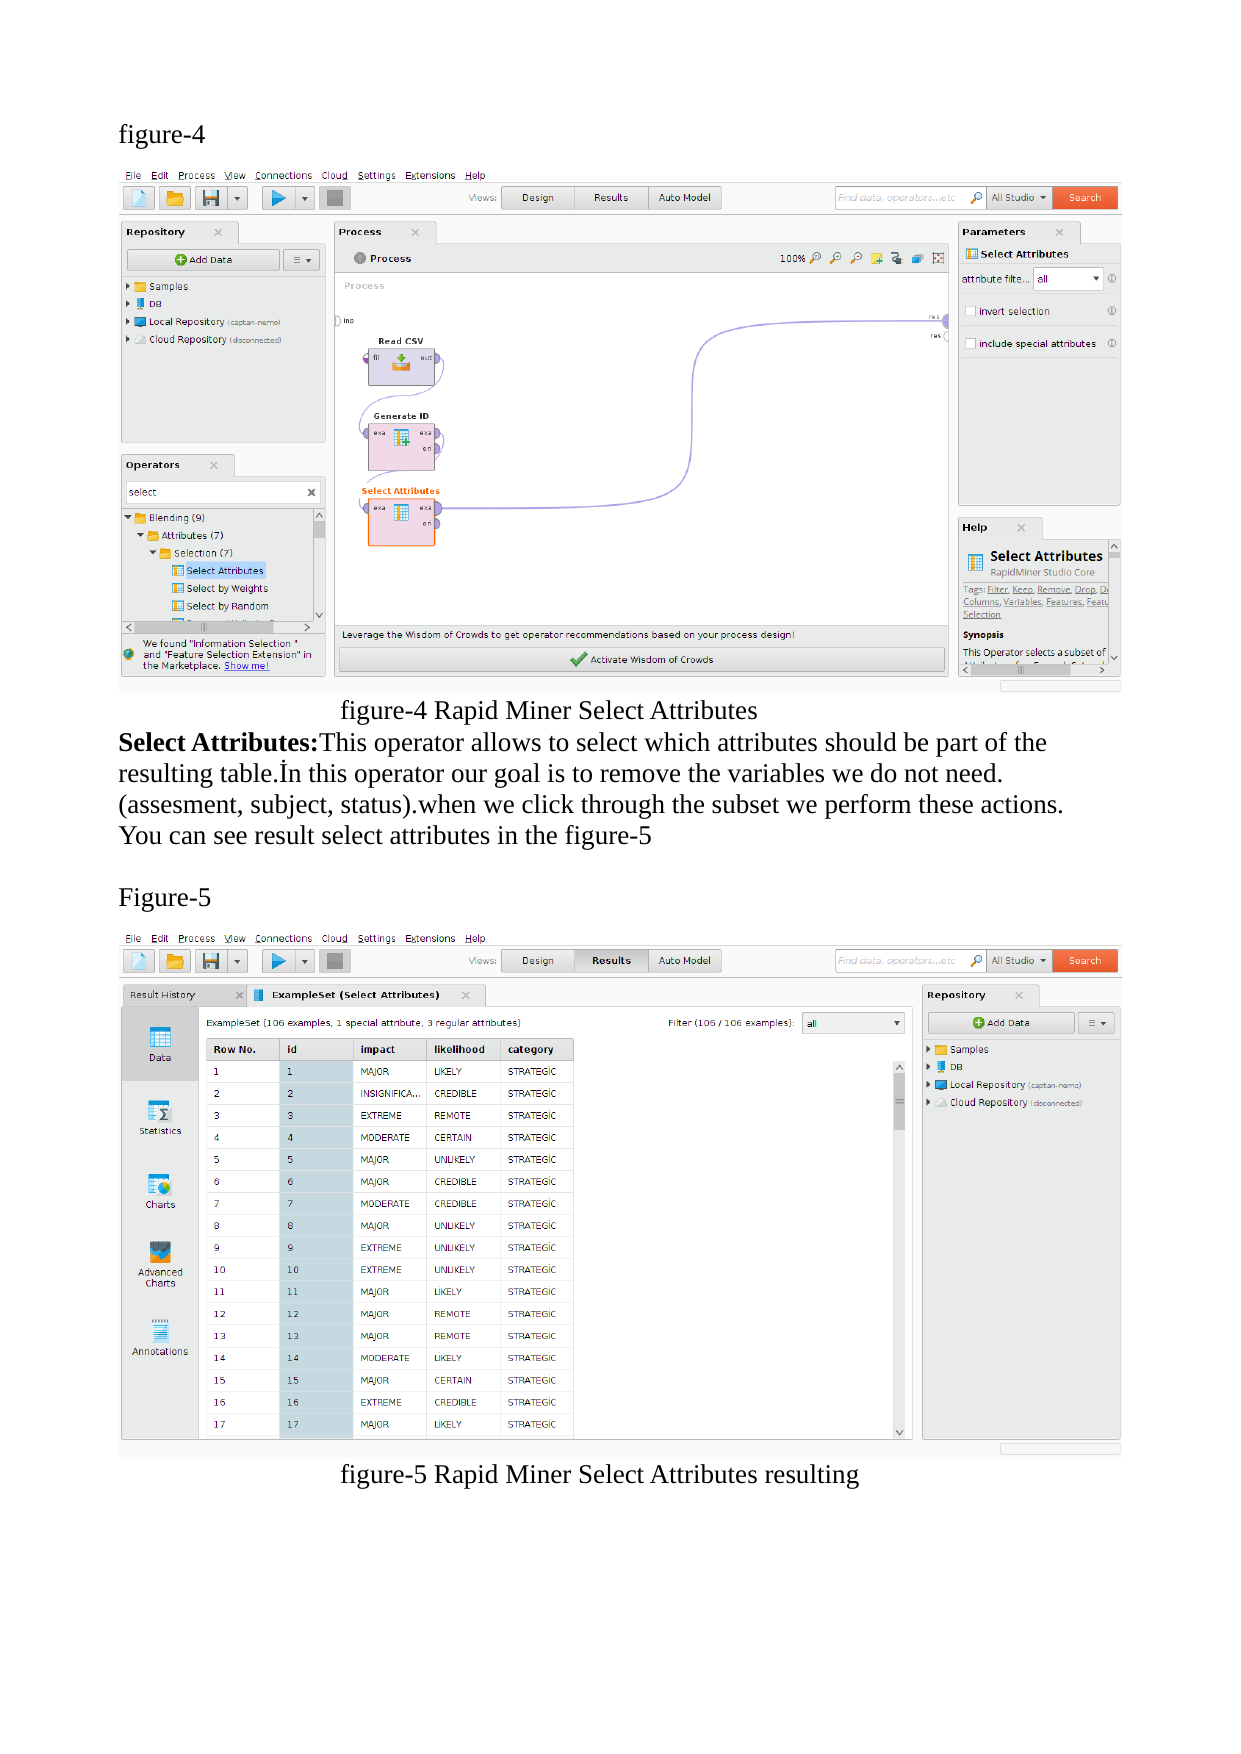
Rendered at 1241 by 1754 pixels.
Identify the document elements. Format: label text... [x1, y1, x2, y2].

text Figure-5 [118, 881, 1122, 912]
text You can see result select attributes in the figure-5 [118, 819, 1122, 850]
text Select Attributes:This operator allows to select which attributes should be part of the resulting table.İn this operator our goal is to remove the variables we do not need.(assesment, subject, status).when we click through the subset we perform these actions. [118, 726, 1122, 819]
text figure-4 [118, 118, 1122, 149]
text figure-5 Rapid Miner Select Attributes resulting [118, 1458, 1122, 1489]
picture [118, 912, 1123, 1458]
picture [118, 149, 1123, 695]
text figure-4 Rapid Miner Select Attributes [118, 695, 1122, 726]
